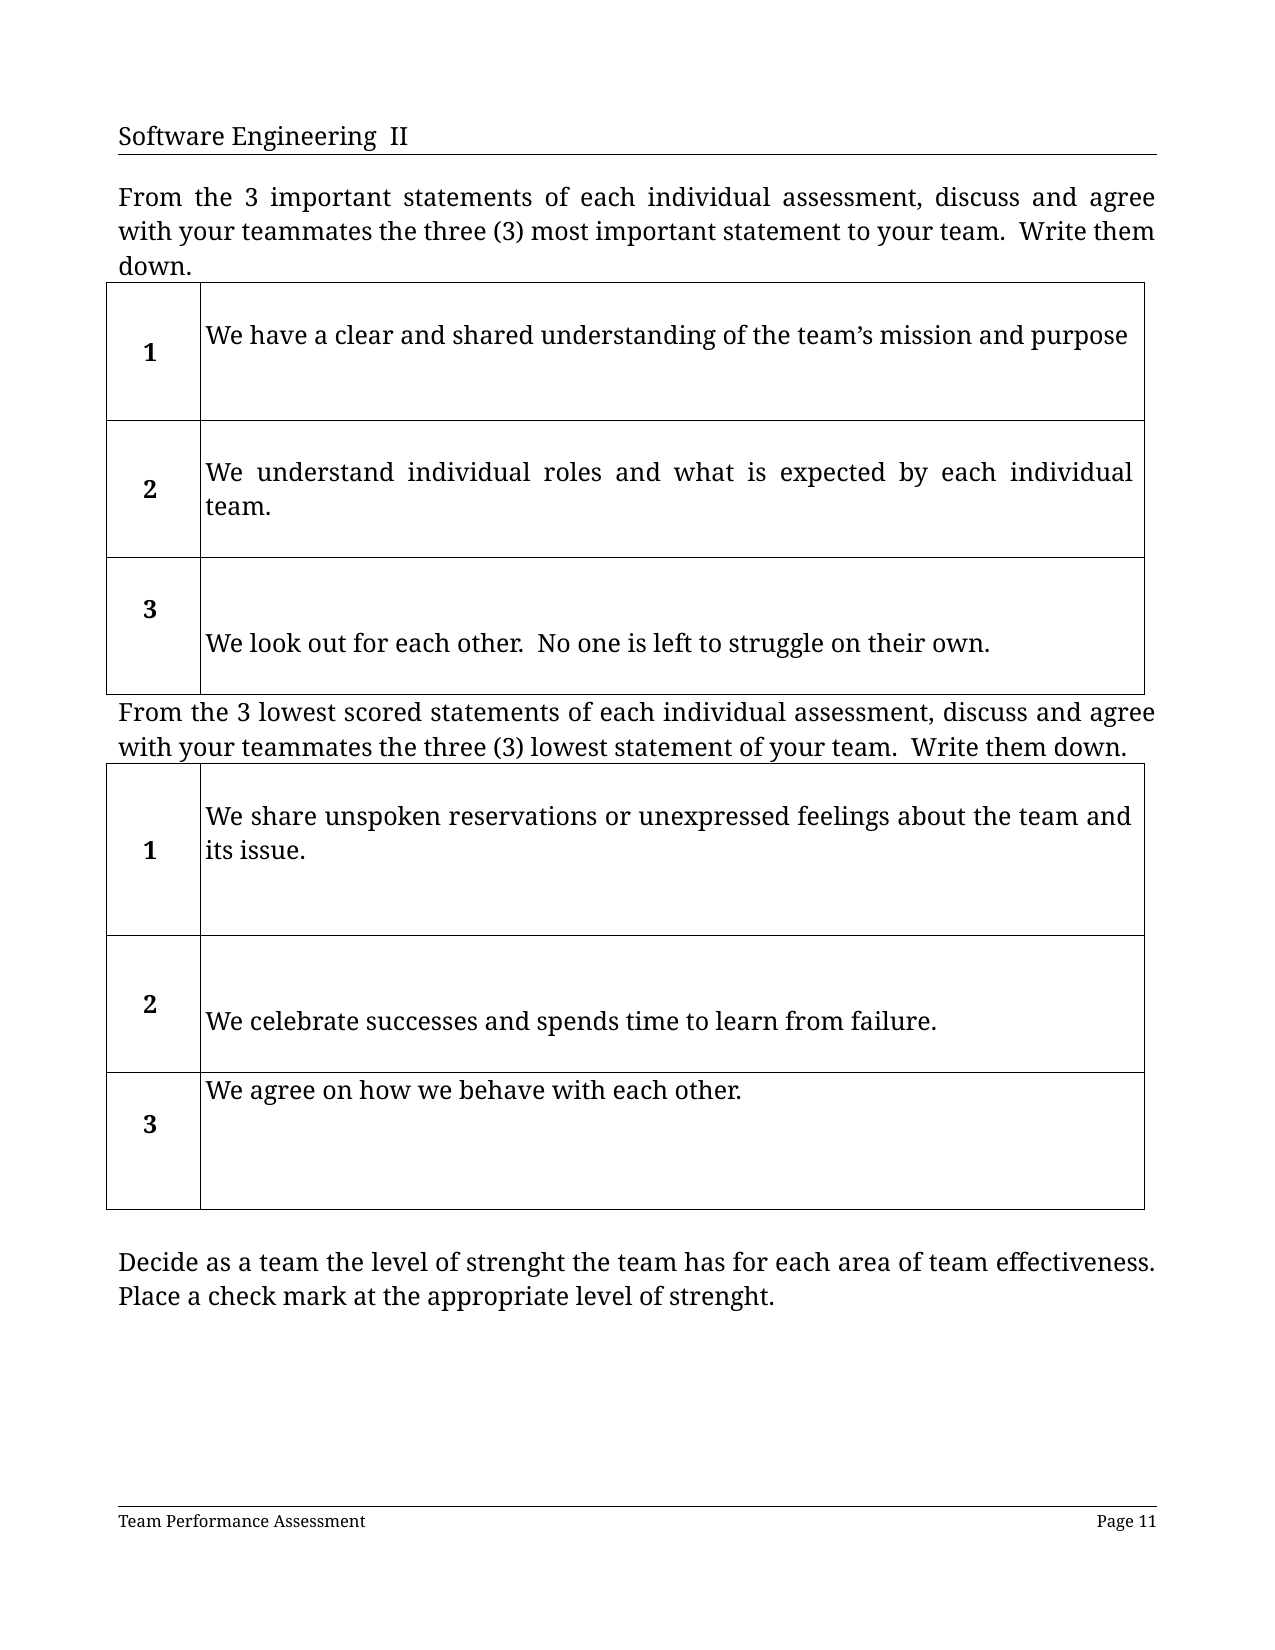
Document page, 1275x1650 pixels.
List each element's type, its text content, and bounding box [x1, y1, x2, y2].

table_cell 2 [107, 936, 200, 1072]
table_header 1 [107, 764, 200, 934]
table_header We have a clear and shared understanding of the team’s mission and purpose [201, 283, 1144, 419]
text Decide as a team the level of strenght the team has for each area of team effectiveness. Place a check mark at the appropriate level of strenght. [118, 1244, 1157, 1312]
table_header We share unspoken reservations or unexpressed feelings about the team and its issue. [201, 764, 1144, 934]
table_cell 3 [107, 558, 200, 694]
table_header 1 [107, 283, 200, 419]
table_cell We look out for each other. No one is left to struggle on their own. [201, 558, 1144, 694]
table_cell We understand individual roles and what is expected by each individual team. [201, 421, 1144, 557]
table_cell We agree on how we behave with each other. [201, 1073, 1144, 1209]
table_cell 3 [107, 1073, 200, 1209]
table_cell 2 [107, 421, 200, 557]
table_cell We celebrate successes and spends time to learn from failure. [201, 936, 1144, 1072]
text From the 3 important statements of each individual assessment, discuss and agree with your teammates the three (3) most important statement to your team. Write them down. [118, 180, 1157, 282]
text From the 3 lowest scored statements of each individual assessment, discuss and agree with your teammates the three (3) lowest statement of your team. Write them down. [118, 695, 1157, 763]
